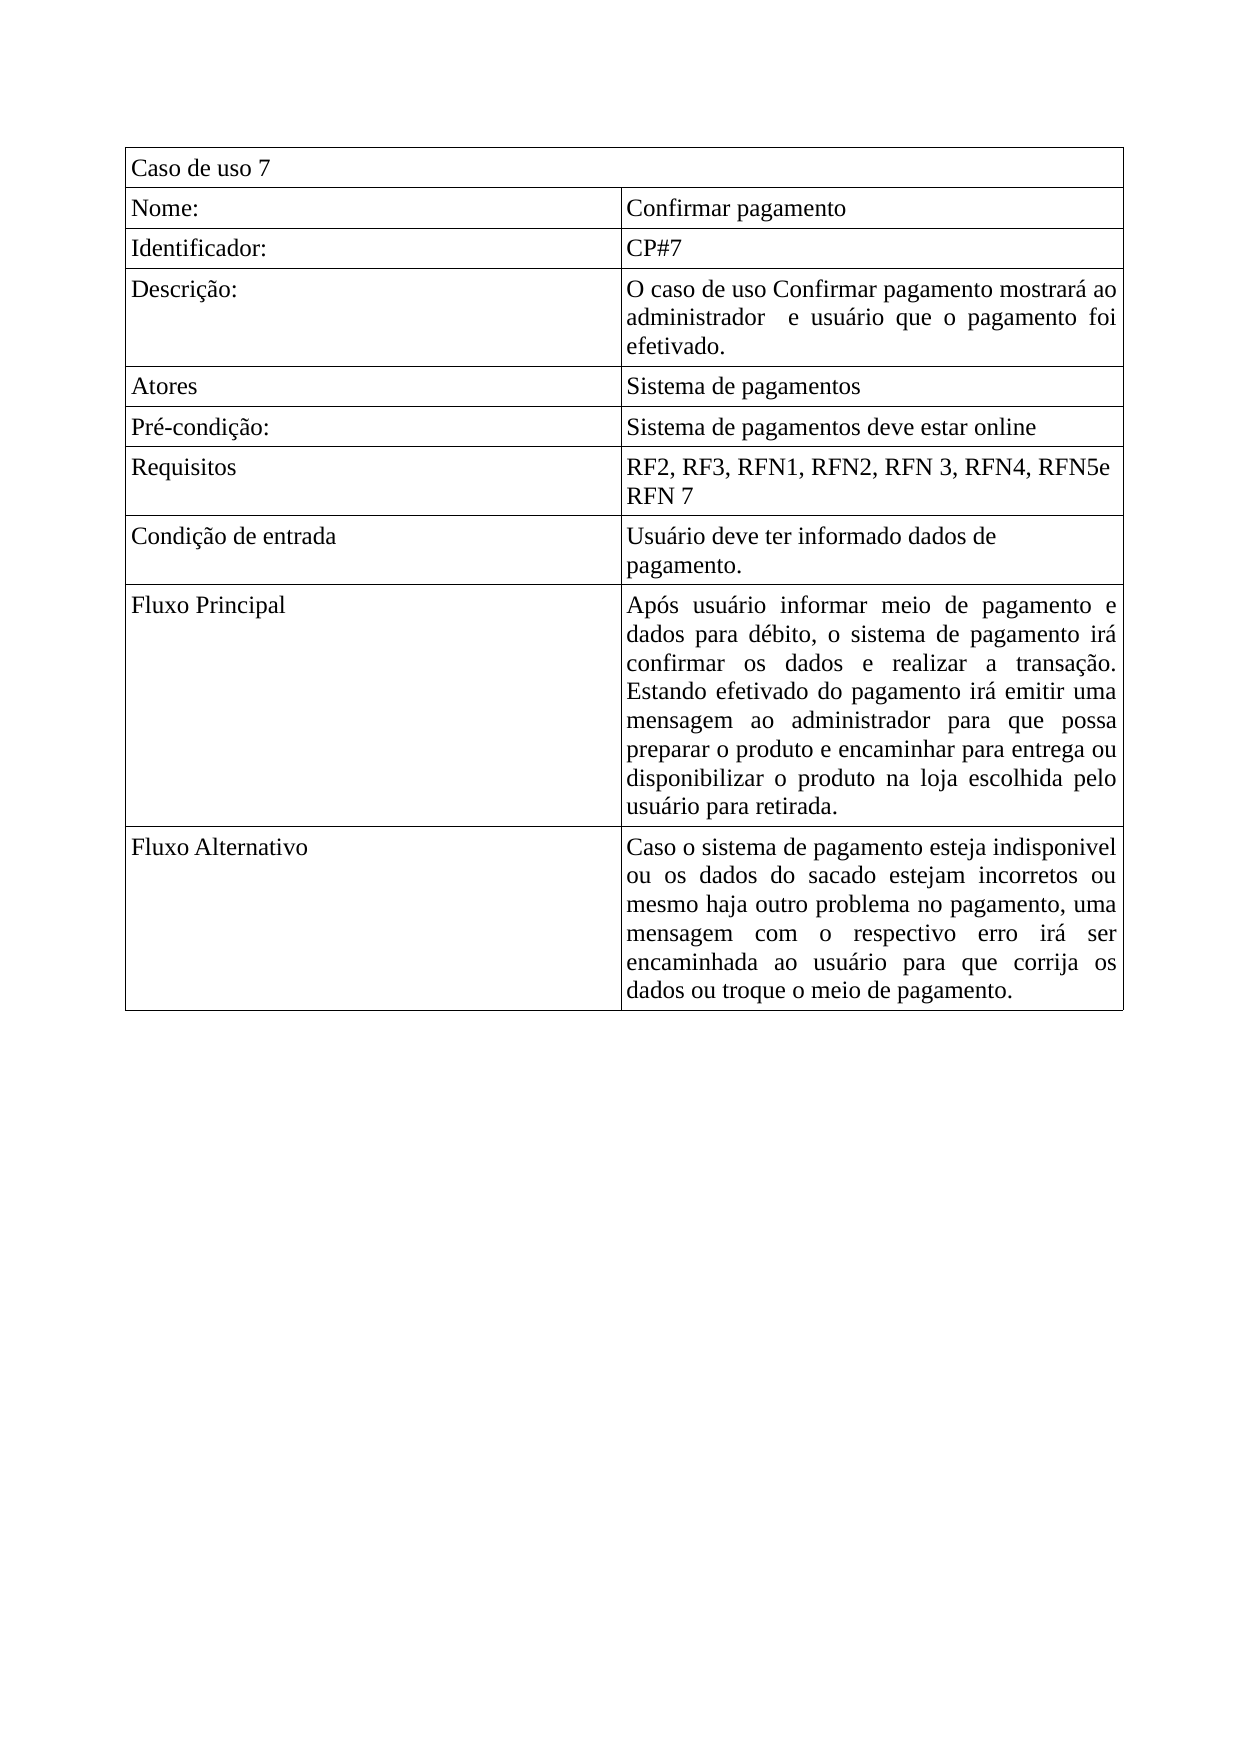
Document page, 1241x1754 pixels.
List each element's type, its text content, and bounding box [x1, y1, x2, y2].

table_cell CP#7 [622, 229, 1123, 268]
table_cell Requisitos [126, 447, 621, 515]
table_cell Caso o sistema de pagamento esteja indisponivel ou os dados do sacado estejam incorretos ou mesmo haja outro problema no pagamento, uma mensagem com o respectivo erro irá ser encaminhada ao usuário para que corrija os dados ou troque o meio de pagamento. [622, 827, 1123, 1010]
table_cell Confirmar pagamento [622, 188, 1123, 227]
table_cell Sistema de pagamentos [622, 367, 1123, 406]
table_cell Pré-condição: [126, 407, 621, 446]
table_header Caso de uso 7 [126, 148, 1123, 187]
table_cell Sistema de pagamentos deve estar online [622, 407, 1123, 446]
table_cell Fluxo Principal [126, 585, 621, 826]
table_cell Atores [126, 367, 621, 406]
table_cell Condição de entrada [126, 516, 621, 584]
table_cell Descrição: [126, 269, 621, 366]
table_cell RF2, RF3, RFN1, RFN2, RFN 3, RFN4, RFN5e RFN 7 [622, 447, 1123, 515]
table_cell Identificador: [126, 229, 621, 268]
table_cell Fluxo Alternativo [126, 827, 621, 1010]
table_cell Nome: [126, 188, 621, 227]
table_cell Usuário deve ter informado dados de pagamento. [622, 516, 1123, 584]
table_cell O caso de uso Confirmar pagamento mostrará ao administrador e usuário que o pagamento foi efetivado. [622, 269, 1123, 366]
table_cell Após usuário informar meio de pagamento e dados para débito, o sistema de pagamento irá confirmar os dados e realizar a transação. Estando efetivado do pagamento irá emitir uma mensagem ao administrador para que possa preparar o produto e encaminhar para entrega ou disponibilizar o produto na loja escolhida pelo usuário para retirada. [622, 585, 1123, 826]
